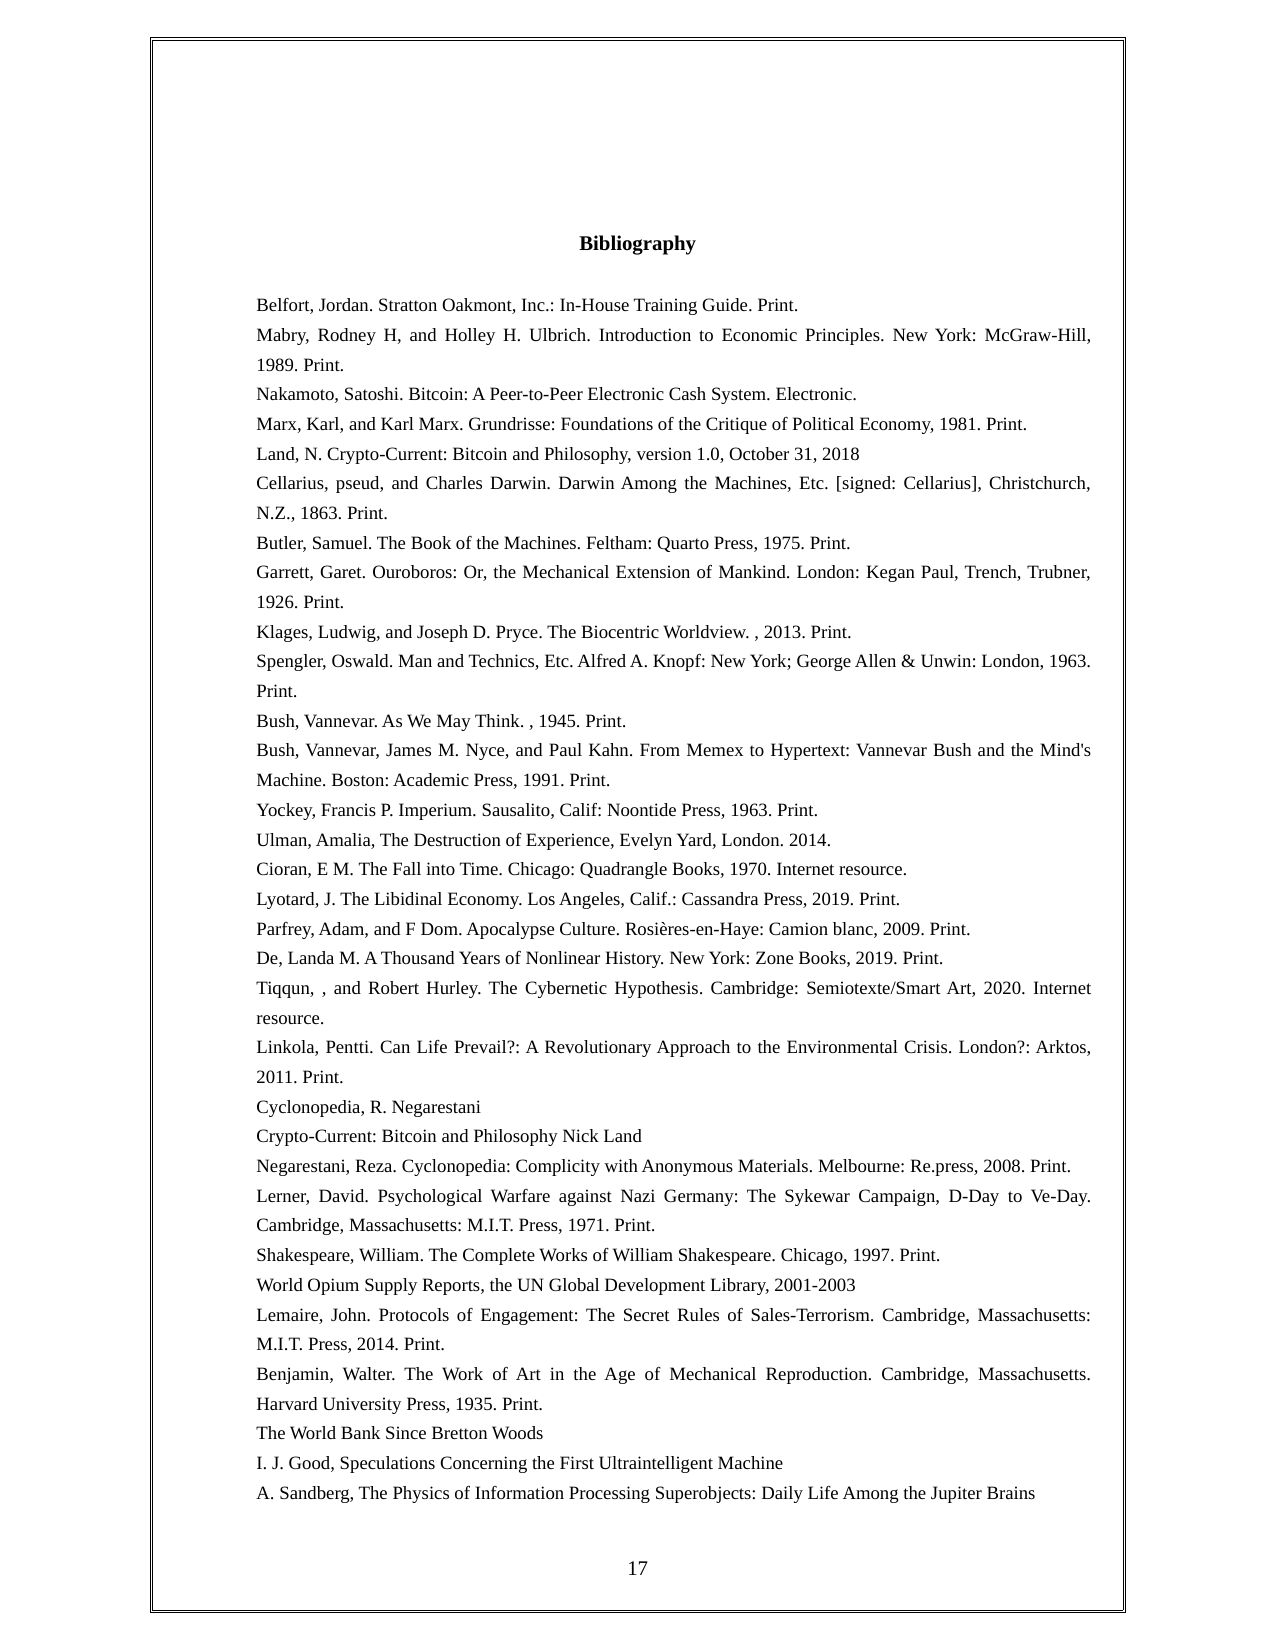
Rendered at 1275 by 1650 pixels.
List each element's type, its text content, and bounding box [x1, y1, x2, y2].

text Ulman, Amalia, The Destruction of Experience, Evelyn Yard, London. 2014. [256, 828, 1093, 850]
text I. J. Good, Speculations Concerning the First Ultraintelligent Machine [256, 1452, 1093, 1473]
text Tiqqun, , and Robert Hurley. The Cybernetic Hypothesis. Cambridge: Semiotexte/Smart Art, 2020. Internet resource. [256, 977, 1093, 1028]
text Garrett, Garet. Ouroboros: Or, the Mechanical Extension of Mankind. London: Kegan Paul, Trench, Trubner, 1926. Print. [256, 561, 1093, 612]
text Spengler, Oswald. Man and Technics, Etc. Alfred A. Knopf: New York; George Allen & Unwin: London, 1963. Print. [256, 650, 1093, 702]
text Cioran, E M. The Fall into Time. Chicago: Quadrangle Books, 1970. Internet resource. [256, 858, 1093, 880]
text Bush, Vannevar. As We May Think. , 1945. Print. [256, 710, 1093, 731]
text Lyotard, J. The Libidinal Economy. Los Angeles, Calif.: Cassandra Press, 2019. Print. [256, 888, 1093, 909]
text Butler, Samuel. The Book of the Machines. Feltham: Quarto Press, 1975. Print. [256, 532, 1093, 553]
text Yockey, Francis P. Imperium. Sausalito, Calif: Noontide Press, 1963. Print. [256, 799, 1093, 820]
text De, Landa M. A Thousand Years of Nonlinear History. New York: Zone Books, 2019. Print. [256, 947, 1093, 969]
text Klages, Ludwig, and Joseph D. Pryce. The Biocentric Worldview. , 2013. Print. [256, 621, 1093, 642]
text Lemaire, John. Protocols of Engagement: The Secret Rules of Sales-Terrorism. Cambridge, Massachusetts: M.I.T. Press, 2014. Print. [256, 1303, 1093, 1355]
text Lerner, David. Psychological Warfare against Nazi Germany: The Sykewar Campaign, D-Day to Ve-Day. Cambridge, Massachusetts: M.I.T. Press, 1971. Print. [256, 1185, 1093, 1236]
text Bibliography [182, 231, 1093, 255]
text Belfort, Jordan. Stratton Oakmont, Inc.: In-House Training Guide. Print. [256, 294, 1093, 316]
text World Opium Supply Reports, the UN Global Development Library, 2001-2003 [256, 1274, 1093, 1295]
text Negarestani, Reza. Cyclonopedia: Complicity with Anonymous Materials. Melbourne: Re.press, 2008. Print. [256, 1155, 1093, 1177]
text Marx, Karl, and Karl Marx. Grundrisse: Foundations of the Critique of Political Economy, 1981. Print. [256, 413, 1093, 434]
text Parfrey, Adam, and F Dom. Apocalypse Culture. Rosières-en-Haye: Camion blanc, 2009. Print. [256, 917, 1093, 939]
text Crypto-Current: Bitcoin and Philosophy Nick Land [256, 1125, 1093, 1147]
text The World Bank Since Bretton Woods [256, 1422, 1093, 1444]
text Benjamin, Walter. The Work of Art in the Age of Mechanical Reproduction. Cambridge, Massachusetts. Harvard University Press, 1935. Print. [256, 1363, 1093, 1414]
text Land, N. Crypto-Current: Bitcoin and Philosophy, version 1.0, October 31, 2018 [256, 442, 1093, 464]
text Cyclonopedia, R. Negarestani [256, 1096, 1093, 1117]
text Nakamoto, Satoshi. Bitcoin: A Peer-to-Peer Electronic Cash System. Electronic. [256, 383, 1093, 405]
text Cellarius, pseud, and Charles Darwin. Darwin Among the Machines, Etc. [signed: Cellarius], Christchurch, N.Z., 1863. Print. [256, 472, 1093, 523]
text A. Sandberg, The Physics of Information Processing Superobjects: Daily Life Among the Jupiter Brains [256, 1482, 1093, 1503]
text Mabry, Rodney H, and Holley H. Ulbrich. Introduction to Economic Principles. New York: McGraw-Hill, 1989. Print. [256, 324, 1093, 375]
text Linkola, Pentti. Can Life Prevail?: A Revolutionary Approach to the Environmental Crisis. London?: Arktos, 2011. Print. [256, 1036, 1093, 1087]
text Shakespeare, William. The Complete Works of William Shakespeare. Chicago, 1997. Print. [256, 1244, 1093, 1266]
text Bush, Vannevar, James M. Nyce, and Paul Kahn. From Memex to Hypertext: Vannevar Bush and the Mind's Machine. Boston: Academic Press, 1991. Print. [256, 739, 1093, 791]
